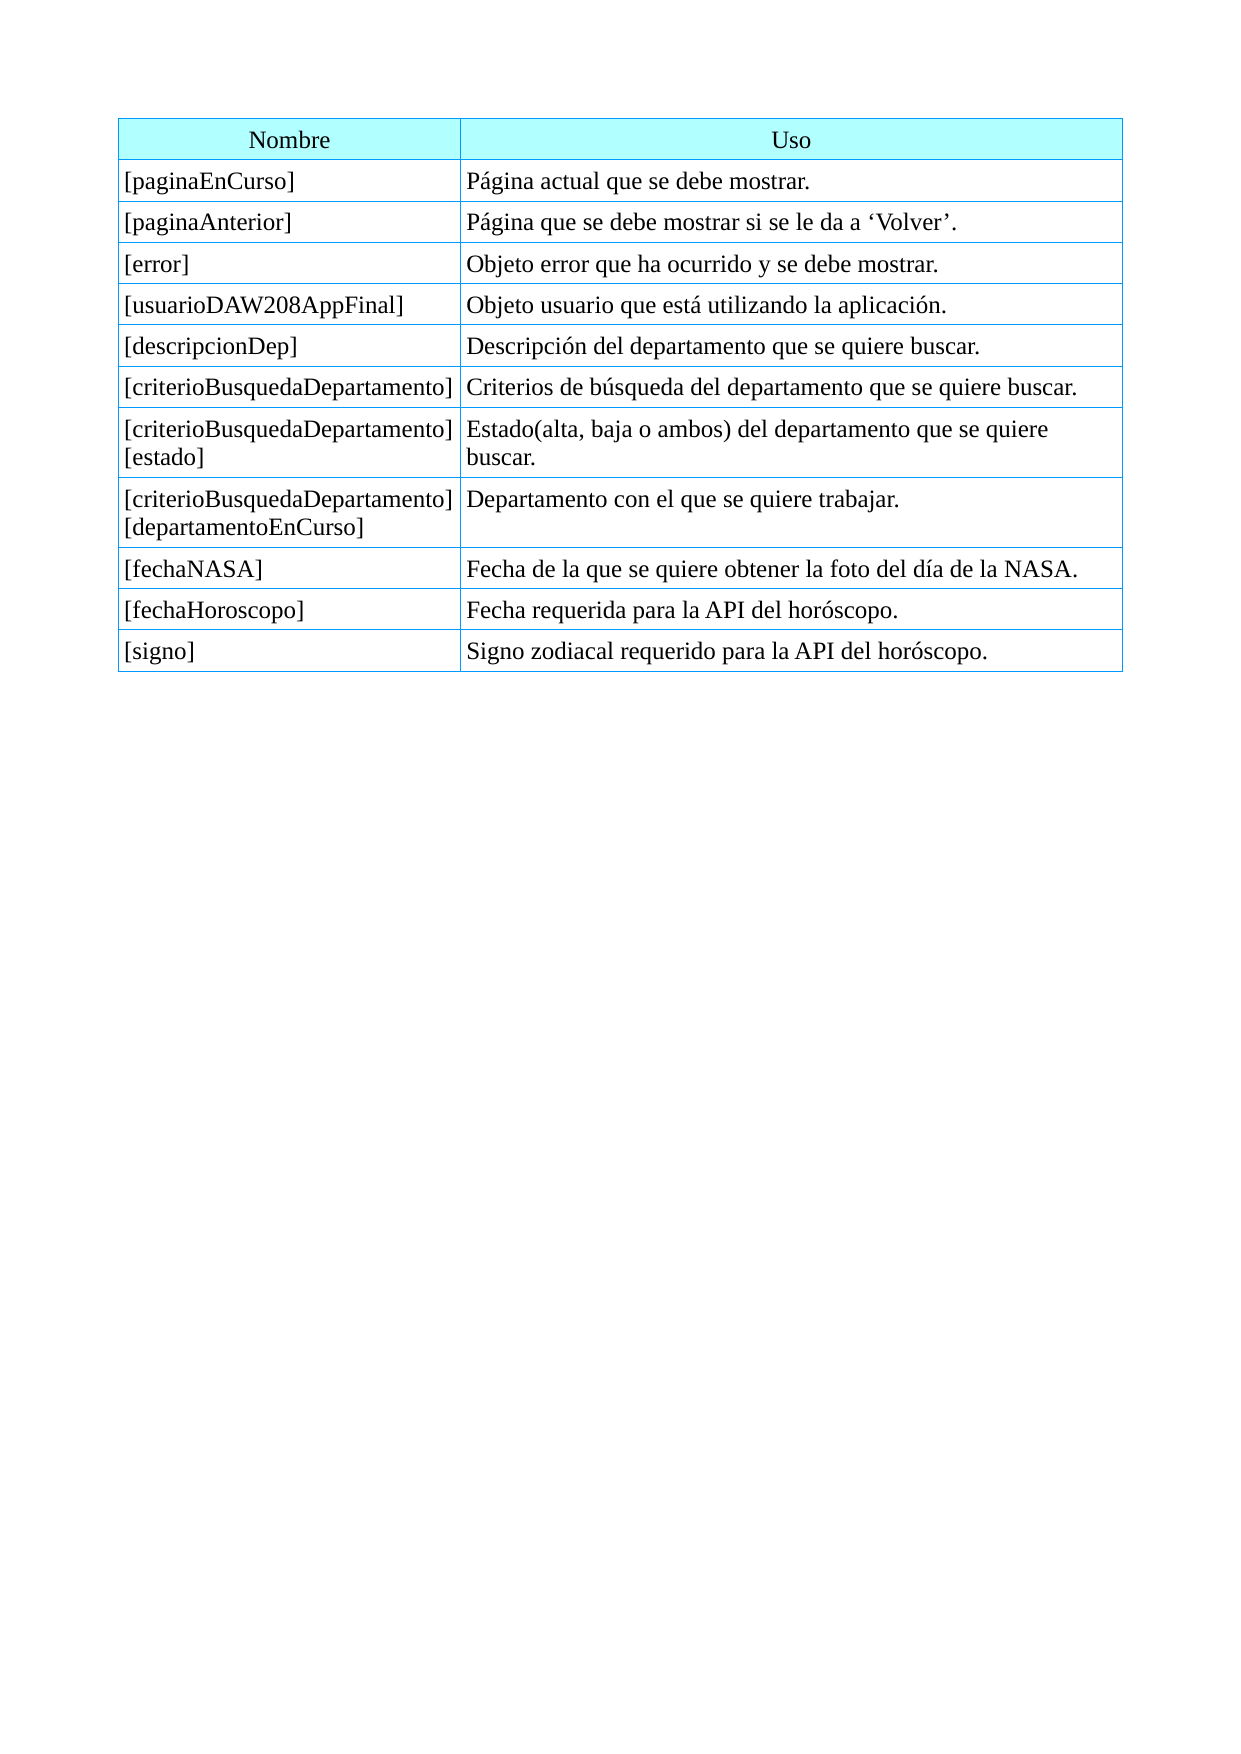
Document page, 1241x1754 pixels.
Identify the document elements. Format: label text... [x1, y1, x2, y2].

table_cell Fecha de la que se quiere obtener la foto del día de la NASA. [461, 548, 1122, 588]
table_cell [paginaEnCurso] [119, 160, 460, 201]
table_cell Objeto error que ha ocurrido y se debe mostrar. [461, 243, 1122, 283]
table_cell [descripcionDep] [119, 325, 460, 366]
table_cell Criterios de búsqueda del departamento que se quiere buscar. [461, 367, 1122, 407]
table_cell Descripción del departamento que se quiere buscar. [461, 325, 1122, 366]
table_cell Fecha requerida para la API del horóscopo. [461, 589, 1122, 629]
table_cell Departamento con el que se quiere trabajar. [461, 478, 1122, 547]
table_cell Página que se debe mostrar si se le da a ‘Volver’. [461, 202, 1122, 242]
table_header Nombre [119, 119, 460, 159]
table_cell [criterioBusquedaDepartamento] [estado] [119, 408, 460, 477]
table_cell Estado(alta, baja o ambos) del departamento que se quiere buscar. [461, 408, 1122, 477]
table_cell [error] [119, 243, 460, 283]
table_cell Página actual que se debe mostrar. [461, 160, 1122, 201]
table_cell Objeto usuario que está utilizando la aplicación. [461, 284, 1122, 324]
table_header Uso [461, 119, 1122, 159]
table_cell [fechaHoroscopo] [119, 589, 460, 629]
table_cell Signo zodiacal requerido para la API del horóscopo. [461, 630, 1122, 671]
table_cell [fechaNASA] [119, 548, 460, 588]
table_cell [criterioBusquedaDepartamento][departamentoEnCurso] [119, 478, 460, 547]
table_cell [signo] [119, 630, 460, 671]
table_cell [usuarioDAW208AppFinal] [119, 284, 460, 324]
table_cell [paginaAnterior] [119, 202, 460, 242]
table_cell [criterioBusquedaDepartamento] [119, 367, 460, 407]
